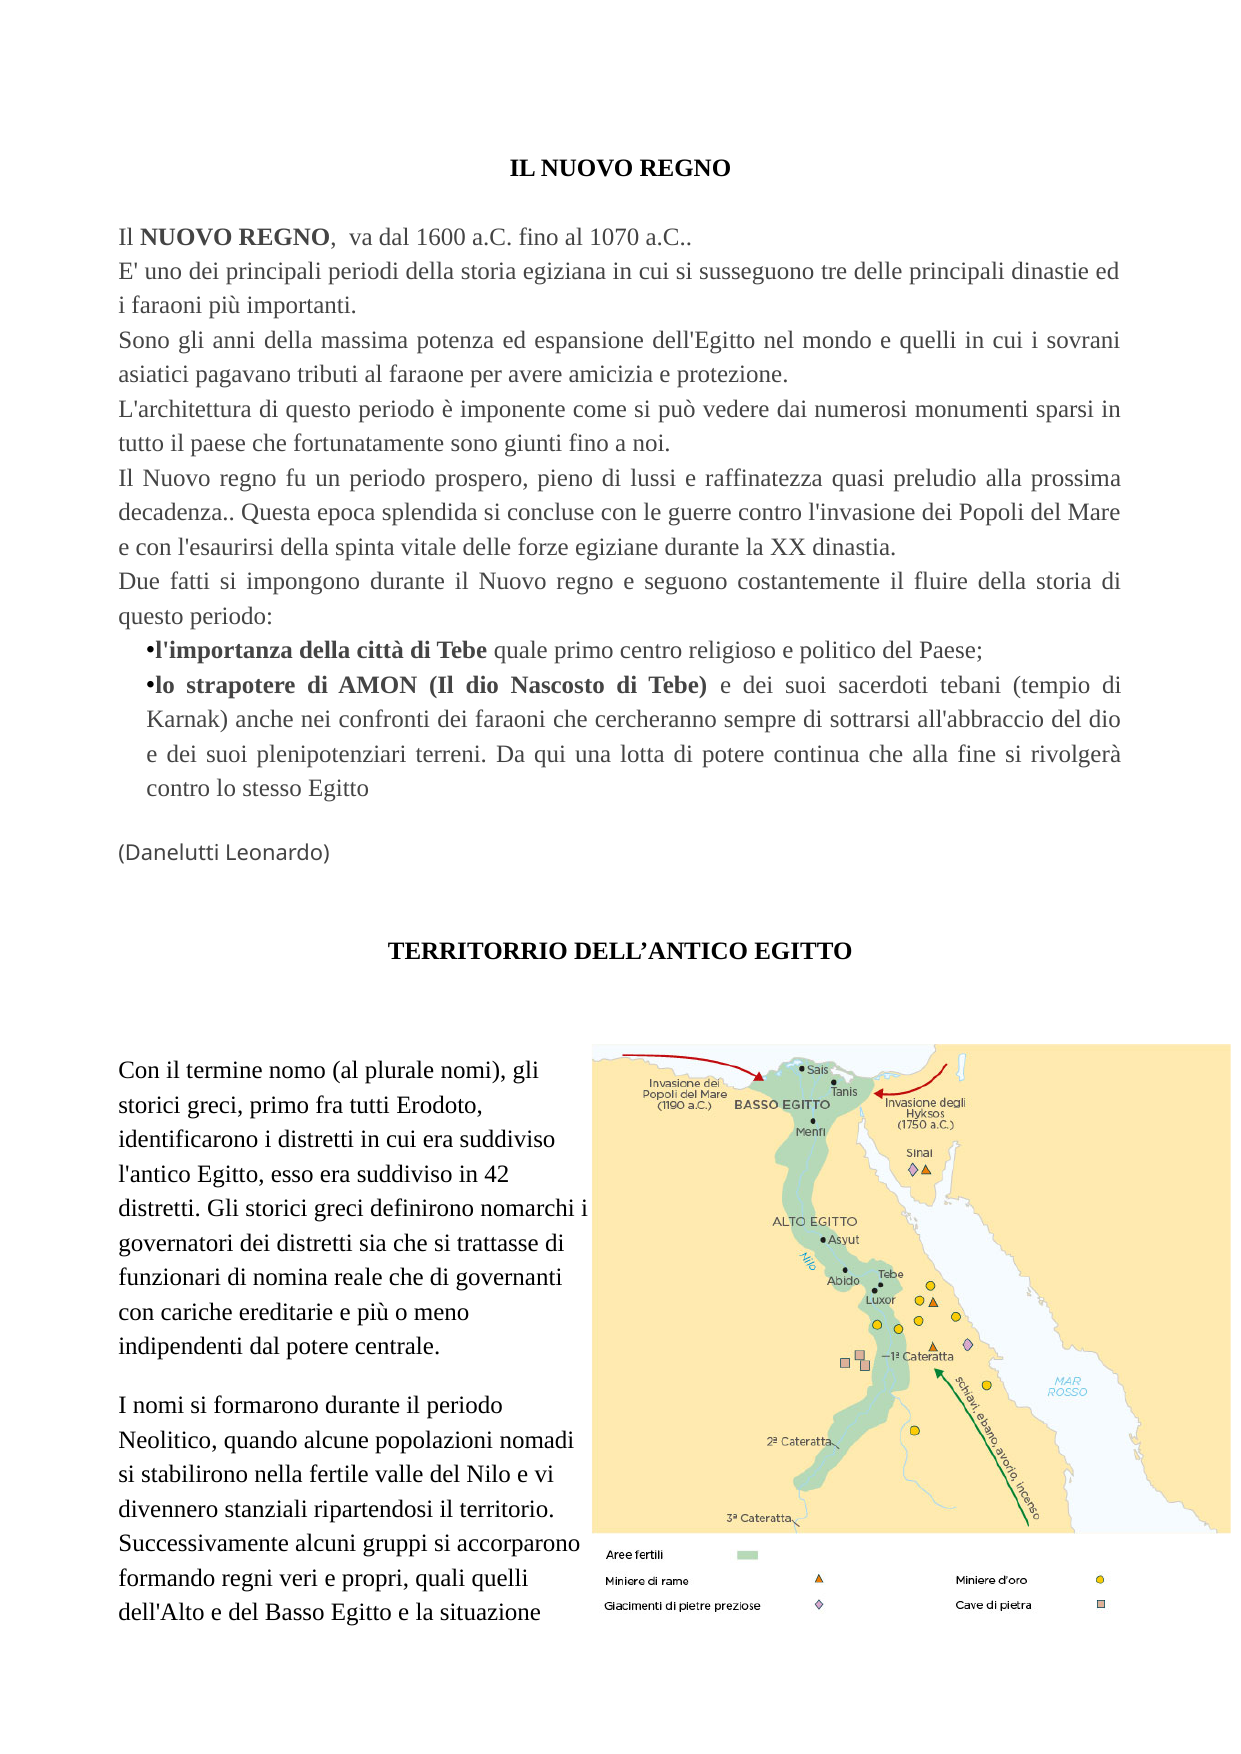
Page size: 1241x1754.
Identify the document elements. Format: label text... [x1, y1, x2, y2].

text IL NUOVO REGNO [118, 153, 1122, 181]
text (Danelutti Leonardo) [118, 836, 1122, 895]
text I nomi si formarono durante il periodo Neolitico, quando alcune popolazioni nomadi si stabilirono nella fertile valle del Nilo e vi divennero stanziali ripartendosi il territorio. Successivamente alcuni gruppi si accorparono formando regni veri e propri, quali quelli dell'Alto e del Basso Egitto e la situazione [118, 1391, 591, 1626]
list lo strapotere di AMON (Il dio Nascosto di Tebe) e dei suoi sacerdoti tebani (tempio di Karnak) anche nei confronti dei faraoni che cercheranno sempre di sottrarsi all'abbraccio del dio e dei suoi plenipotenziari terreni. Da qui una lotta di potere continua che alla fine si rivolgerà contro lo stesso Egitto [118, 670, 1122, 802]
text L'architettura di questo periodo è imponente come si può vedere dai numerosi monumenti sparsi in tutto il paese che fortunatamente sono giunti fino a noi. [118, 394, 1122, 457]
text Il Nuovo regno fu un periodo prospero, pieno di lussi e raffinatezza quasi preludio alla prossima decadenza.. Questa epoca splendida si concluse con le guerre contro l'invasione dei Popoli del Mare e con l'esaurirsi della spinta vitale delle forze egiziane durante la XX dinastia. [118, 463, 1122, 561]
picture [591, 1044, 1231, 1635]
text TERRITORRIO DELL’ANTICO EGITTO [118, 936, 1122, 965]
text Con il termine nomo (al plurale nomi), gli storici greci, primo fra tutti Erodoto, identificarono i distretti in cui era suddiviso l'antico Egitto, esso era suddiviso in 42 distretti. Gli storici greci definirono nomarchi i governatori dei distretti sia che si trattasse di funzionari di nomina reale che di governanti con cariche ereditarie e più o meno indipendenti dal potere centrale. [118, 1055, 591, 1360]
text Il NUOVO REGNO, va dal 1600 a.C. fino al 1070 a.C.. [118, 222, 1122, 250]
list l'importanza della città di Tebe quale primo centro religioso e politico del Paese; [118, 635, 1122, 664]
text E' uno dei principali periodi della storia egiziana in cui si susseguono tre delle principali dinastie ed i faraoni più importanti. [118, 256, 1122, 319]
text Sono gli anni della massima potenza ed espansione dell'Egitto nel mondo e quelli in cui i sovrani asiatici pagavano tributi al faraone per avere amicizia e protezione. [118, 325, 1122, 388]
text Due fatti si impongono durante il Nuovo regno e seguono costantemente il fluire della storia di questo periodo: [118, 566, 1122, 629]
